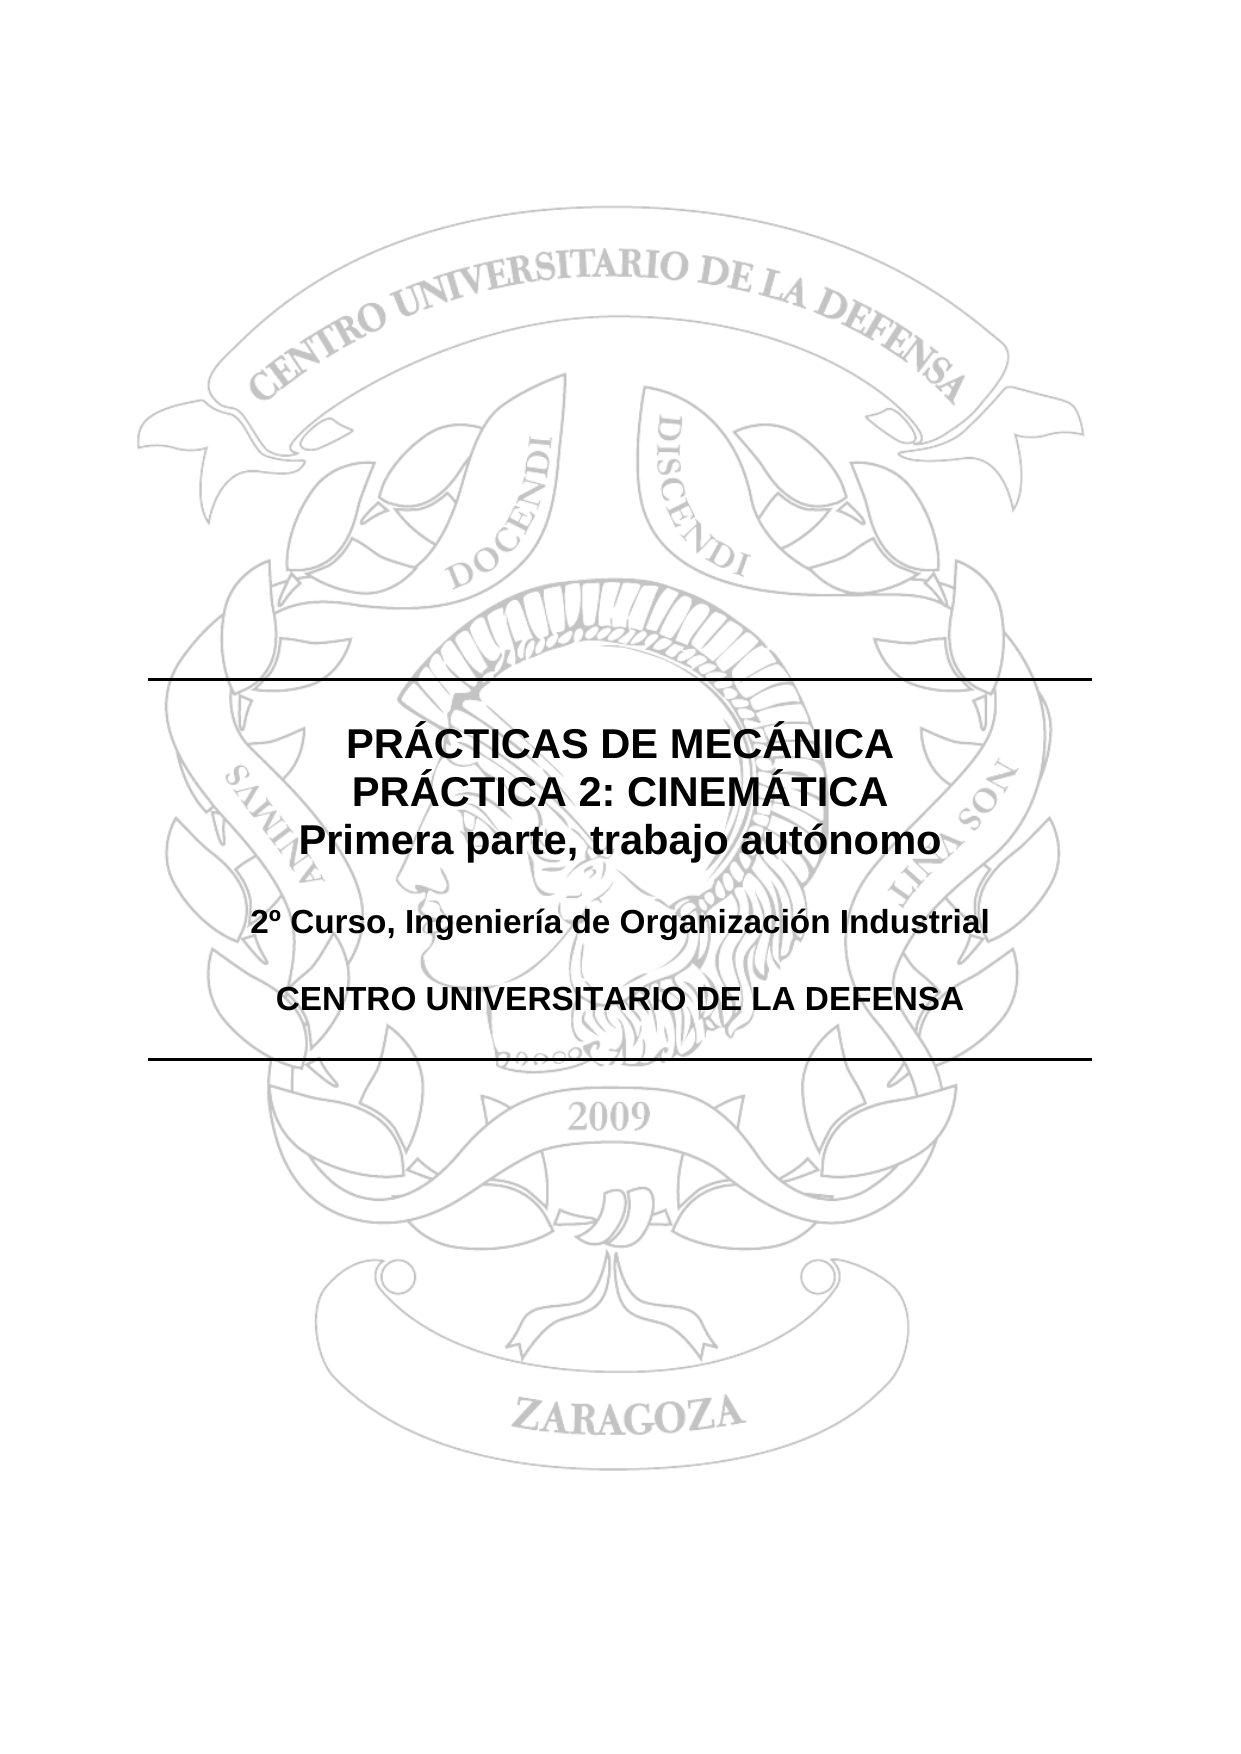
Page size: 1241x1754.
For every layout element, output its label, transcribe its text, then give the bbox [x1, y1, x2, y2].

text PRÁCTICA 2: CINEMÁTICA [148, 768, 1092, 816]
text Primera parte, trabajo autónomo [148, 816, 1092, 863]
text CENTRO UNIVERSITARIO DE LA DEFENSA [148, 979, 1092, 1017]
text PRÁCTICAS DE MECÁNICA [148, 720, 1092, 768]
text 2º Curso, Ingeniería de Organización Industrial [148, 902, 1092, 940]
picture [116, 185, 1104, 1491]
